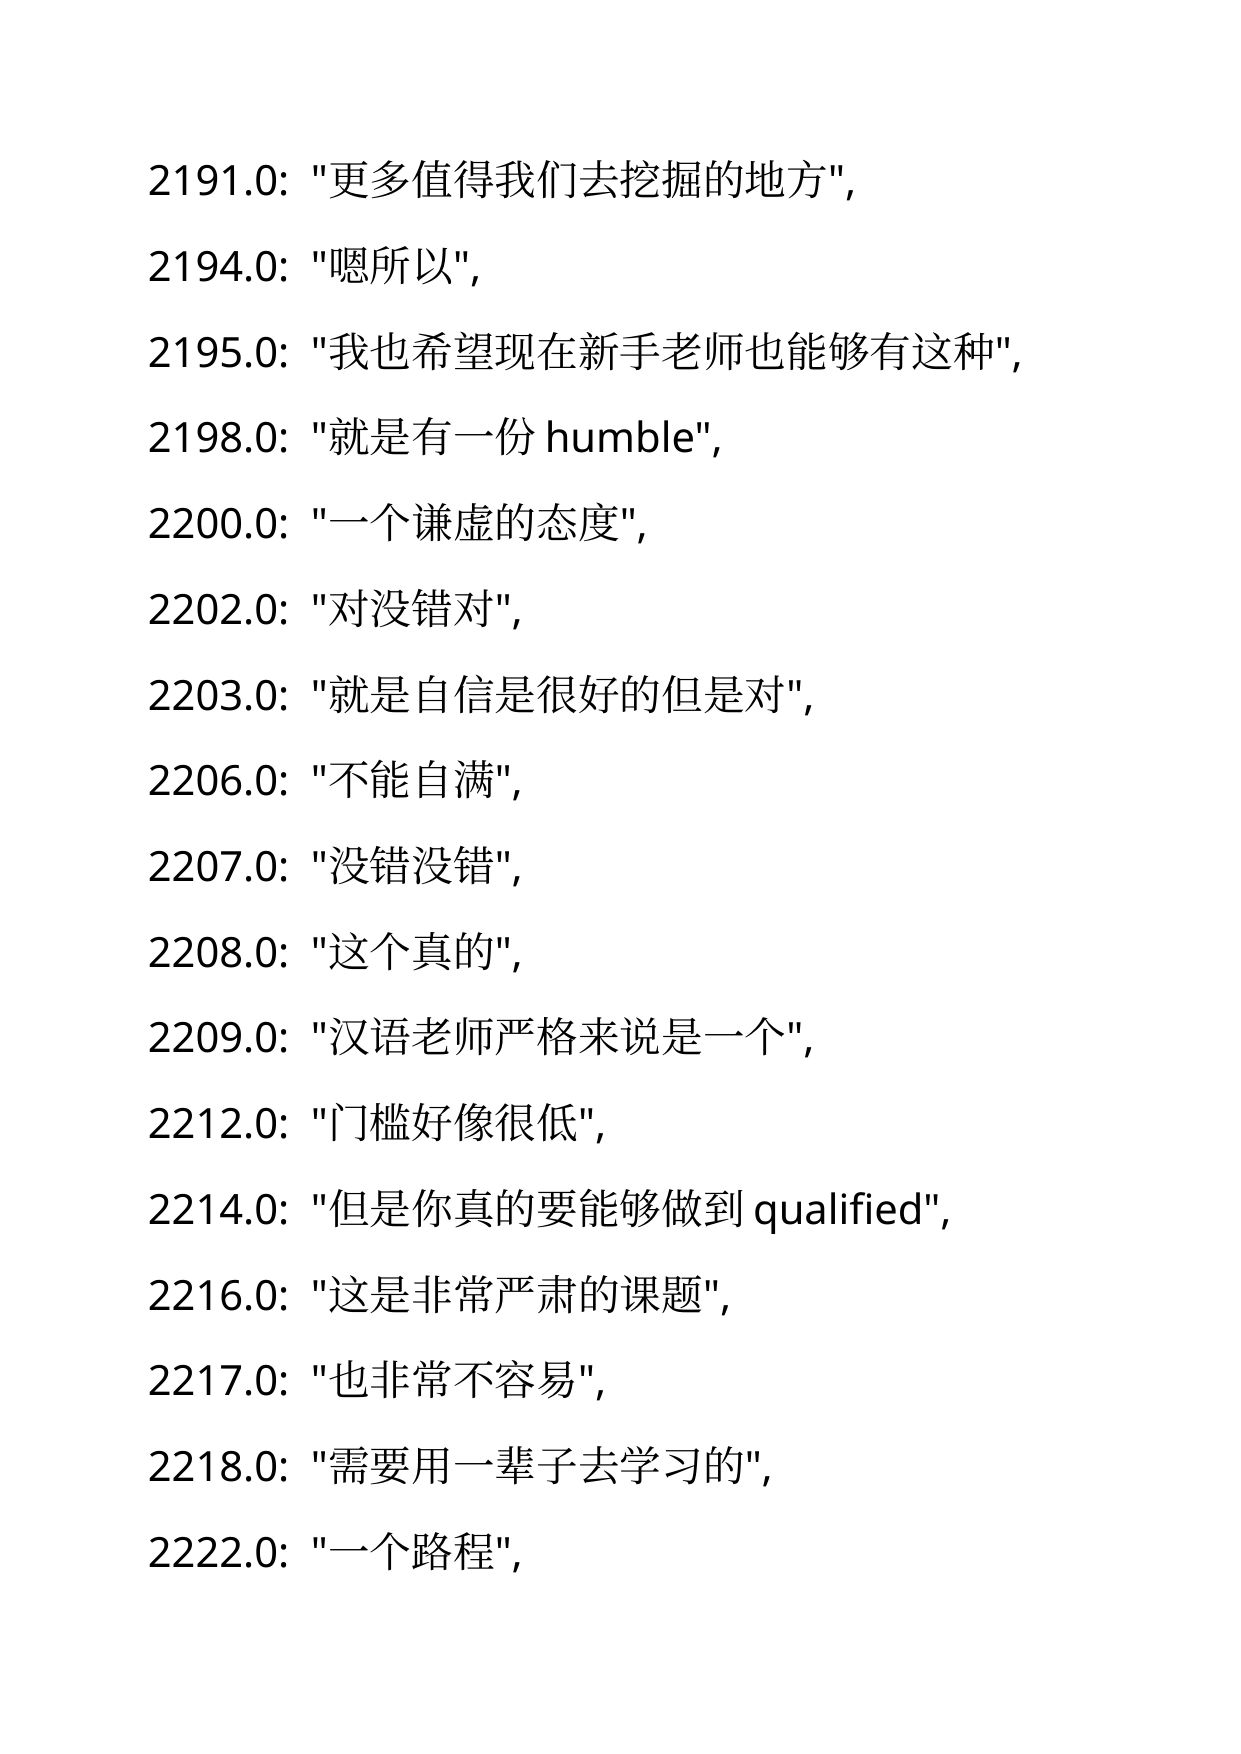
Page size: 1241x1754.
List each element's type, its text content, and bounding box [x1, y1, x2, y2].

text 2200.0: "一个谦虚的态度", [148, 491, 1093, 551]
text 2212.0: "门槛好像很低", [148, 1091, 1093, 1151]
text 2195.0: "我也希望现在新手老师也能够有这种", [148, 319, 1093, 379]
text 2222.0: "一个路程", [148, 1519, 1093, 1579]
text 2207.0: "没错没错", [148, 833, 1093, 893]
text 2218.0: "需要用一辈子去学习的", [148, 1433, 1093, 1494]
text 2206.0: "不能自满", [148, 748, 1093, 808]
text 2214.0: "但是你真的要能够做到qualified", [148, 1176, 1093, 1236]
text 2198.0: "就是有一份humble", [148, 405, 1093, 465]
text 2203.0: "就是自信是很好的但是对", [148, 662, 1093, 722]
text 2191.0: "更多值得我们去挖掘的地方", [148, 148, 1093, 208]
text 2216.0: "这是非常严肃的课题", [148, 1262, 1093, 1322]
text 2194.0: "嗯所以", [148, 233, 1093, 293]
text 2209.0: "汉语老师严格来说是一个", [148, 1005, 1093, 1065]
text 2217.0: "也非常不容易", [148, 1348, 1093, 1408]
text 2202.0: "对没错对", [148, 576, 1093, 636]
text 2208.0: "这个真的", [148, 919, 1093, 979]
